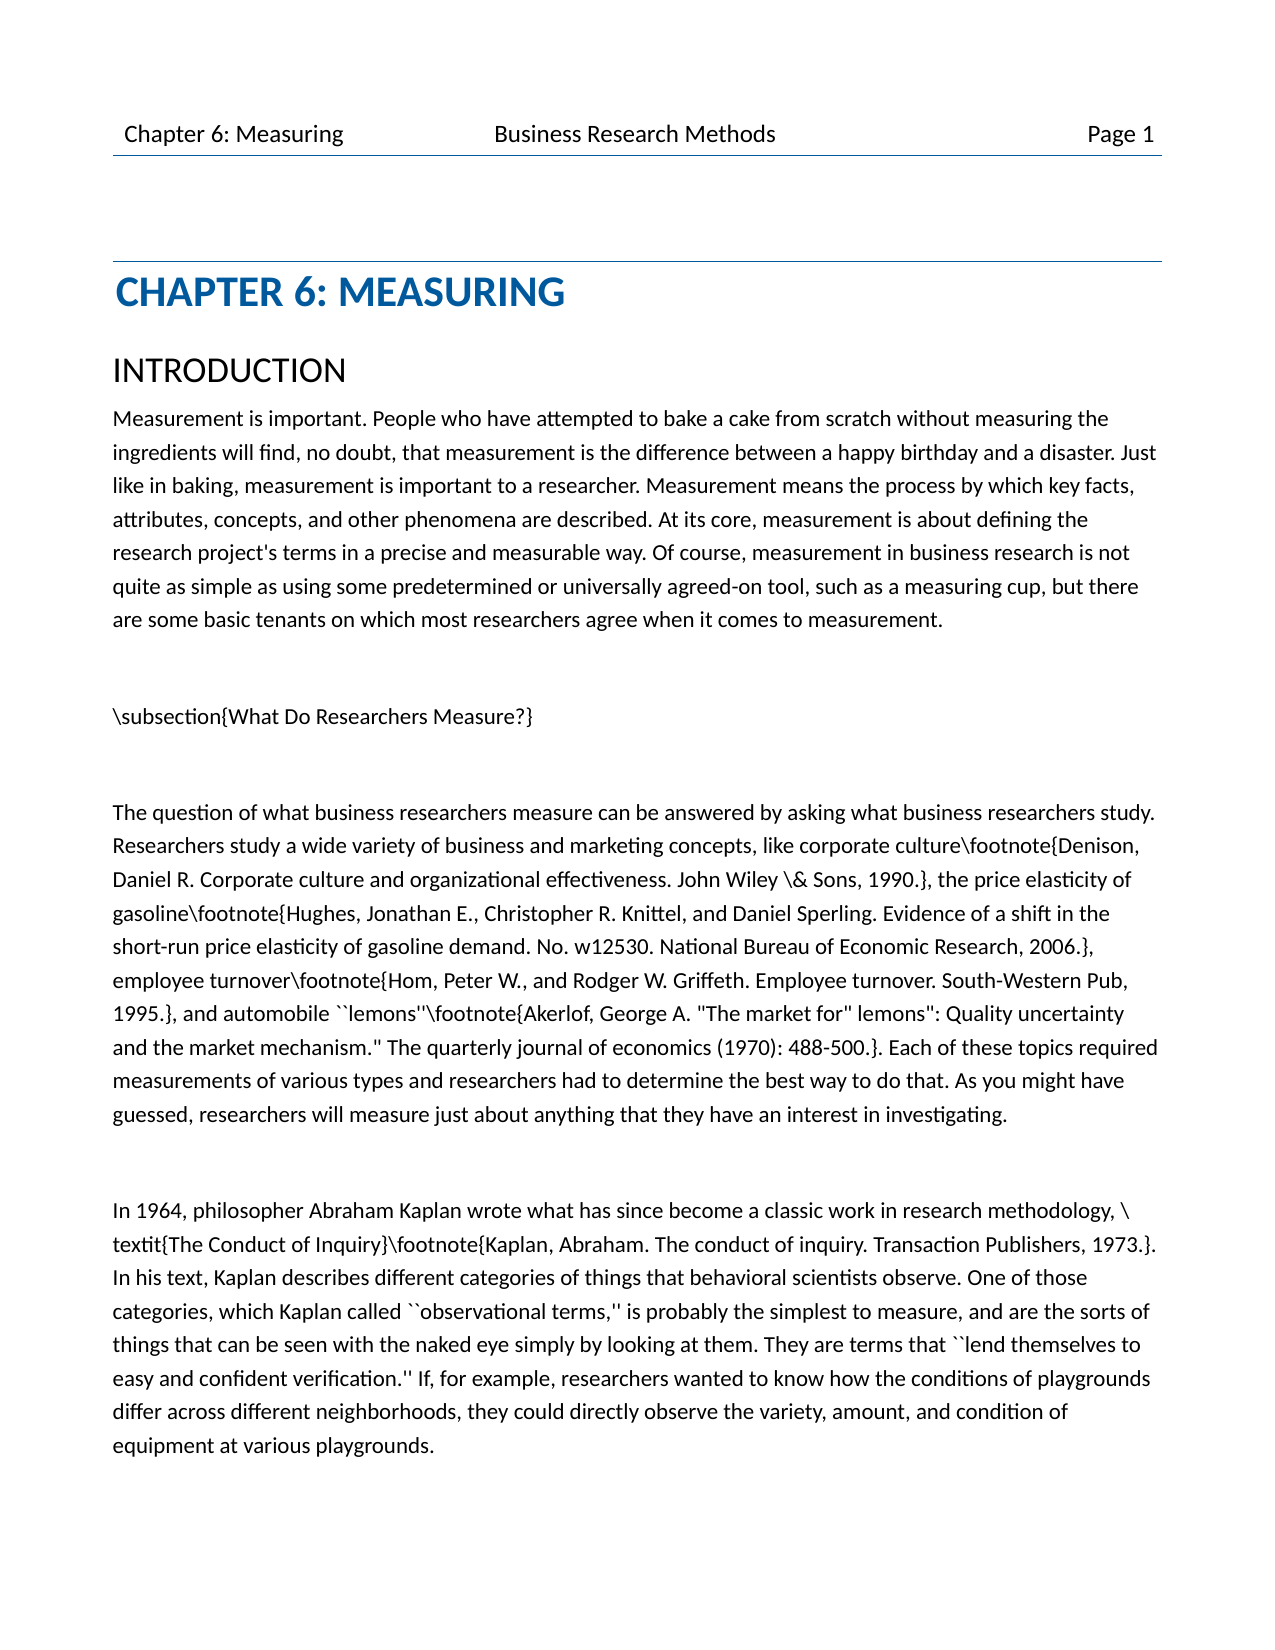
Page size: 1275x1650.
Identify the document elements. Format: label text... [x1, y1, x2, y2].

subtitle Introduction [112, 347, 1162, 392]
text The question of what business researchers measure can be answered by asking what business researchers study. Researchers study a wide variety of business and marketing concepts, like corporate culture\footnote{Denison, Daniel R. Corporate culture and organizational effectiveness. John Wiley \& Sons, 1990.}, the price elasticity of gasoline\footnote{Hughes, Jonathan E., Christopher R. Knittel, and Daniel Sperling. Evidence of a shift in the short-run price elasticity of gasoline demand. No. w12530. National Bureau of Economic Research, 2006.}, employee turnover\footnote{Hom, Peter W., and Rodger W. Griffeth. Employee turnover. South-Western Pub, 1995.}, and automobile ``lemons''\footnote{Akerlof, George A. "The market for" lemons": Quality uncertainty and the market mechanism." The quarterly journal of economics (1970): 488-500.}. Each of these topics required measurements of various types and researchers had to determine the best way to do that. As you might have guessed, researchers will measure just about anything that they have an interest in investigating. [112, 798, 1162, 1128]
subtitle Chapter 6: Measuring [112, 262, 1162, 321]
text Measurement is important. People who have attempted to bake a cake from scratch without measuring the ingredients will find, no doubt, that measurement is the difference between a happy birthday and a disaster. Just like in baking, measurement is important to a researcher. Measurement means the process by which key facts, attributes, concepts, and other phenomena are described. At its core, measurement is about defining the research project's terms in a precise and measurable way. Of course, measurement in business research is not quite as simple as using some predetermined or universally agreed-on tool, such as a measuring cup, but there are some basic tenants on which most researchers agree when it comes to measurement. [112, 404, 1162, 633]
text In 1964, philosopher Abraham Kaplan wrote what has since become a classic work in research methodology, \textit{The Conduct of Inquiry}\footnote{Kaplan, Abraham. The conduct of inquiry. Transaction Publishers, 1973.}. In his text, Kaplan describes different categories of things that behavioral scientists observe. One of those categories, which Kaplan called ``observational terms,'' is probably the simplest to measure, and are the sorts of things that can be seen with the naked eye simply by looking at them. They are terms that ``lend themselves to easy and confident verification.'' If, for example, researchers wanted to know how the conditions of playgrounds differ across different neighborhoods, they could directly observe the variety, amount, and condition of equipment at various playgrounds. [112, 1196, 1162, 1459]
text \subsection{What Do Researchers Measure?} [112, 702, 1162, 730]
